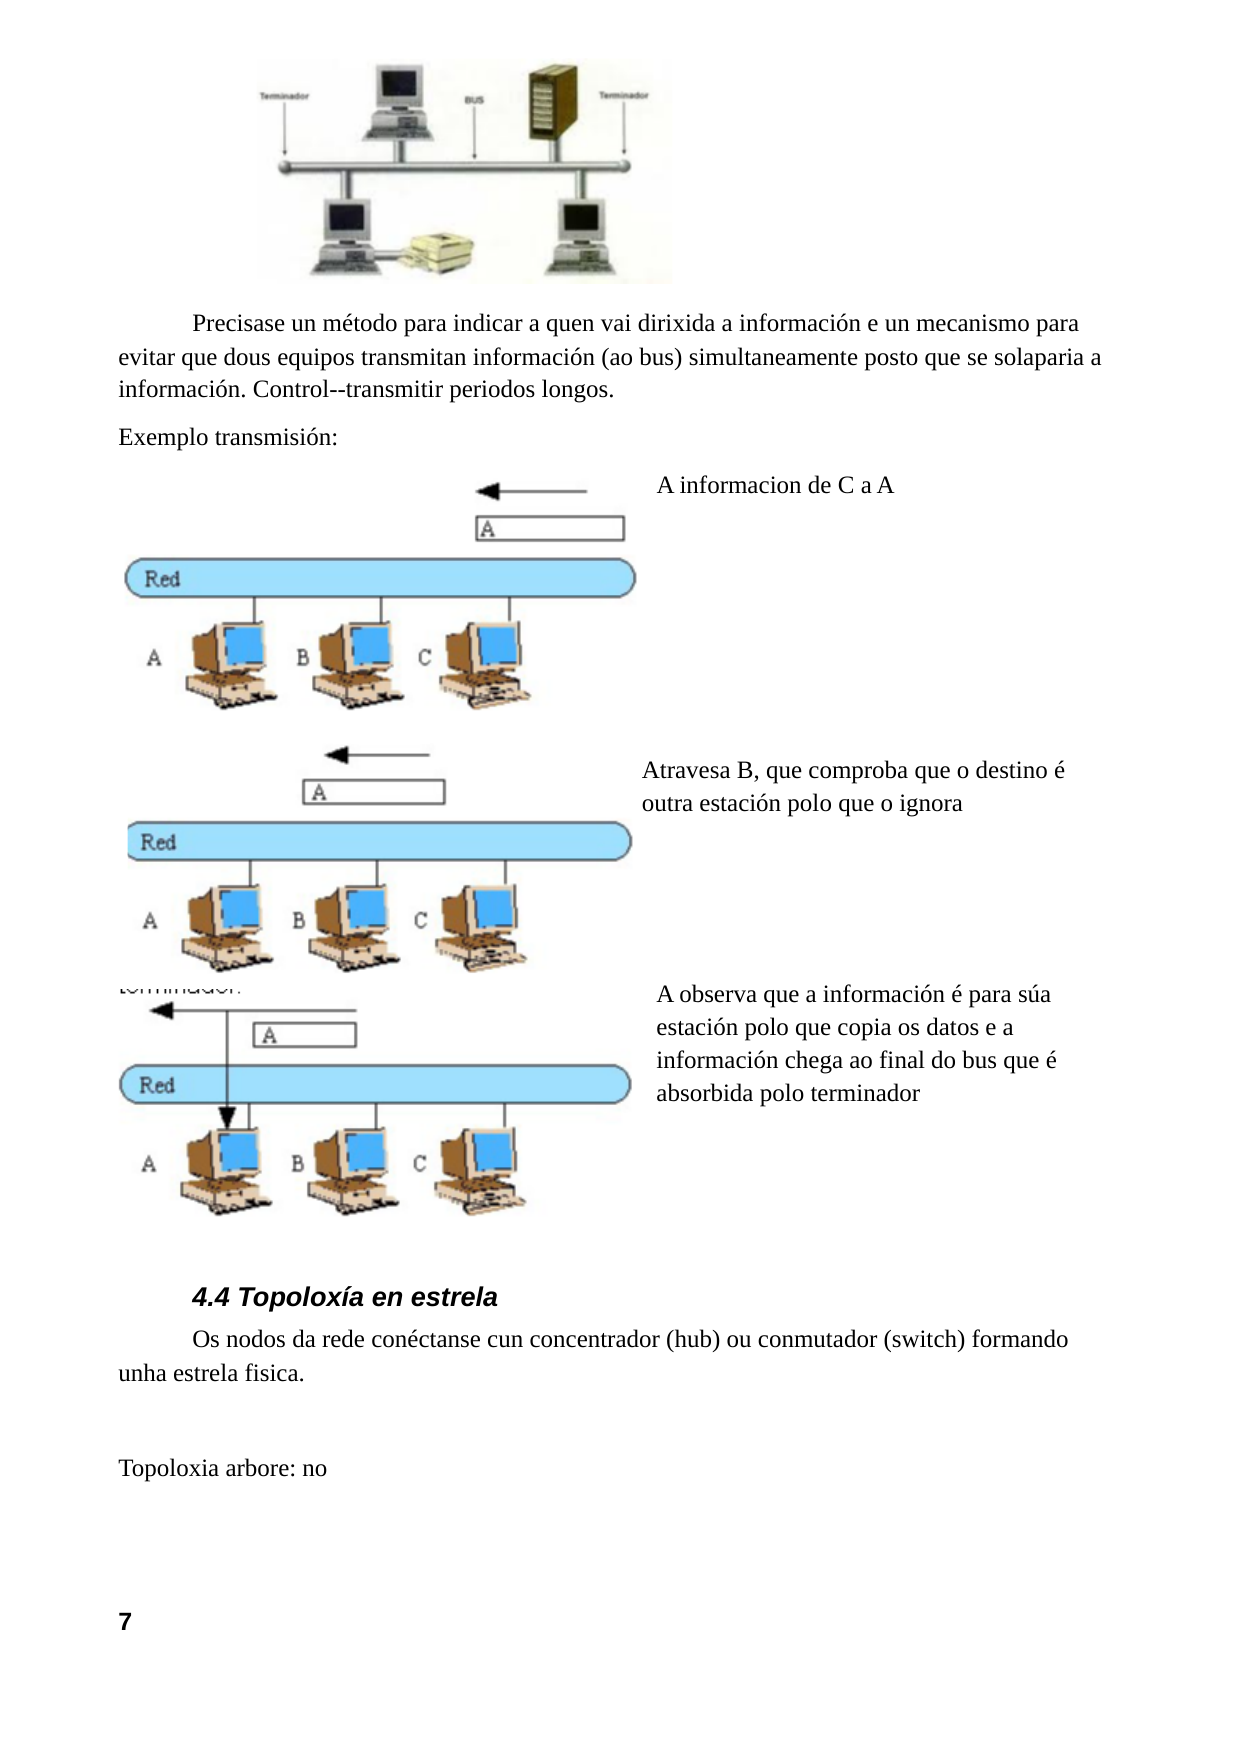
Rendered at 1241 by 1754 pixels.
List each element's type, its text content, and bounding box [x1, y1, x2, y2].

text Os nodos da rede conéctanse cun concentrador (hub) ou conmutador (switch) formando unha estrela fisica. [118, 1324, 1122, 1386]
text Exemplo transmisión: [118, 422, 1122, 451]
text A informacion de C a A [657, 470, 1122, 498]
picture [256, 58, 673, 284]
picture [106, 463, 657, 737]
text Precisase un método para indicar a quen vai dirixida a información e un mecanismo para evitar que dous equipos transmitan información (ao bus) simultaneamente posto que se solaparia a información. Control--transmitir periodos longos. [118, 308, 1122, 403]
picture [127, 743, 642, 984]
text A observa que a información é para súa estación polo que copia os datos e a información chega ao final do bus que é absorbida polo terminador [118, 979, 1122, 1107]
text Atravesa B, que comproba que o destino é outra estación polo que o ignora [642, 755, 1122, 817]
picture [111, 989, 657, 1221]
text Topoloxia arbore: no [118, 1453, 1122, 1482]
subtitle 4.4 Topoloxía en estrela [118, 1281, 1122, 1312]
